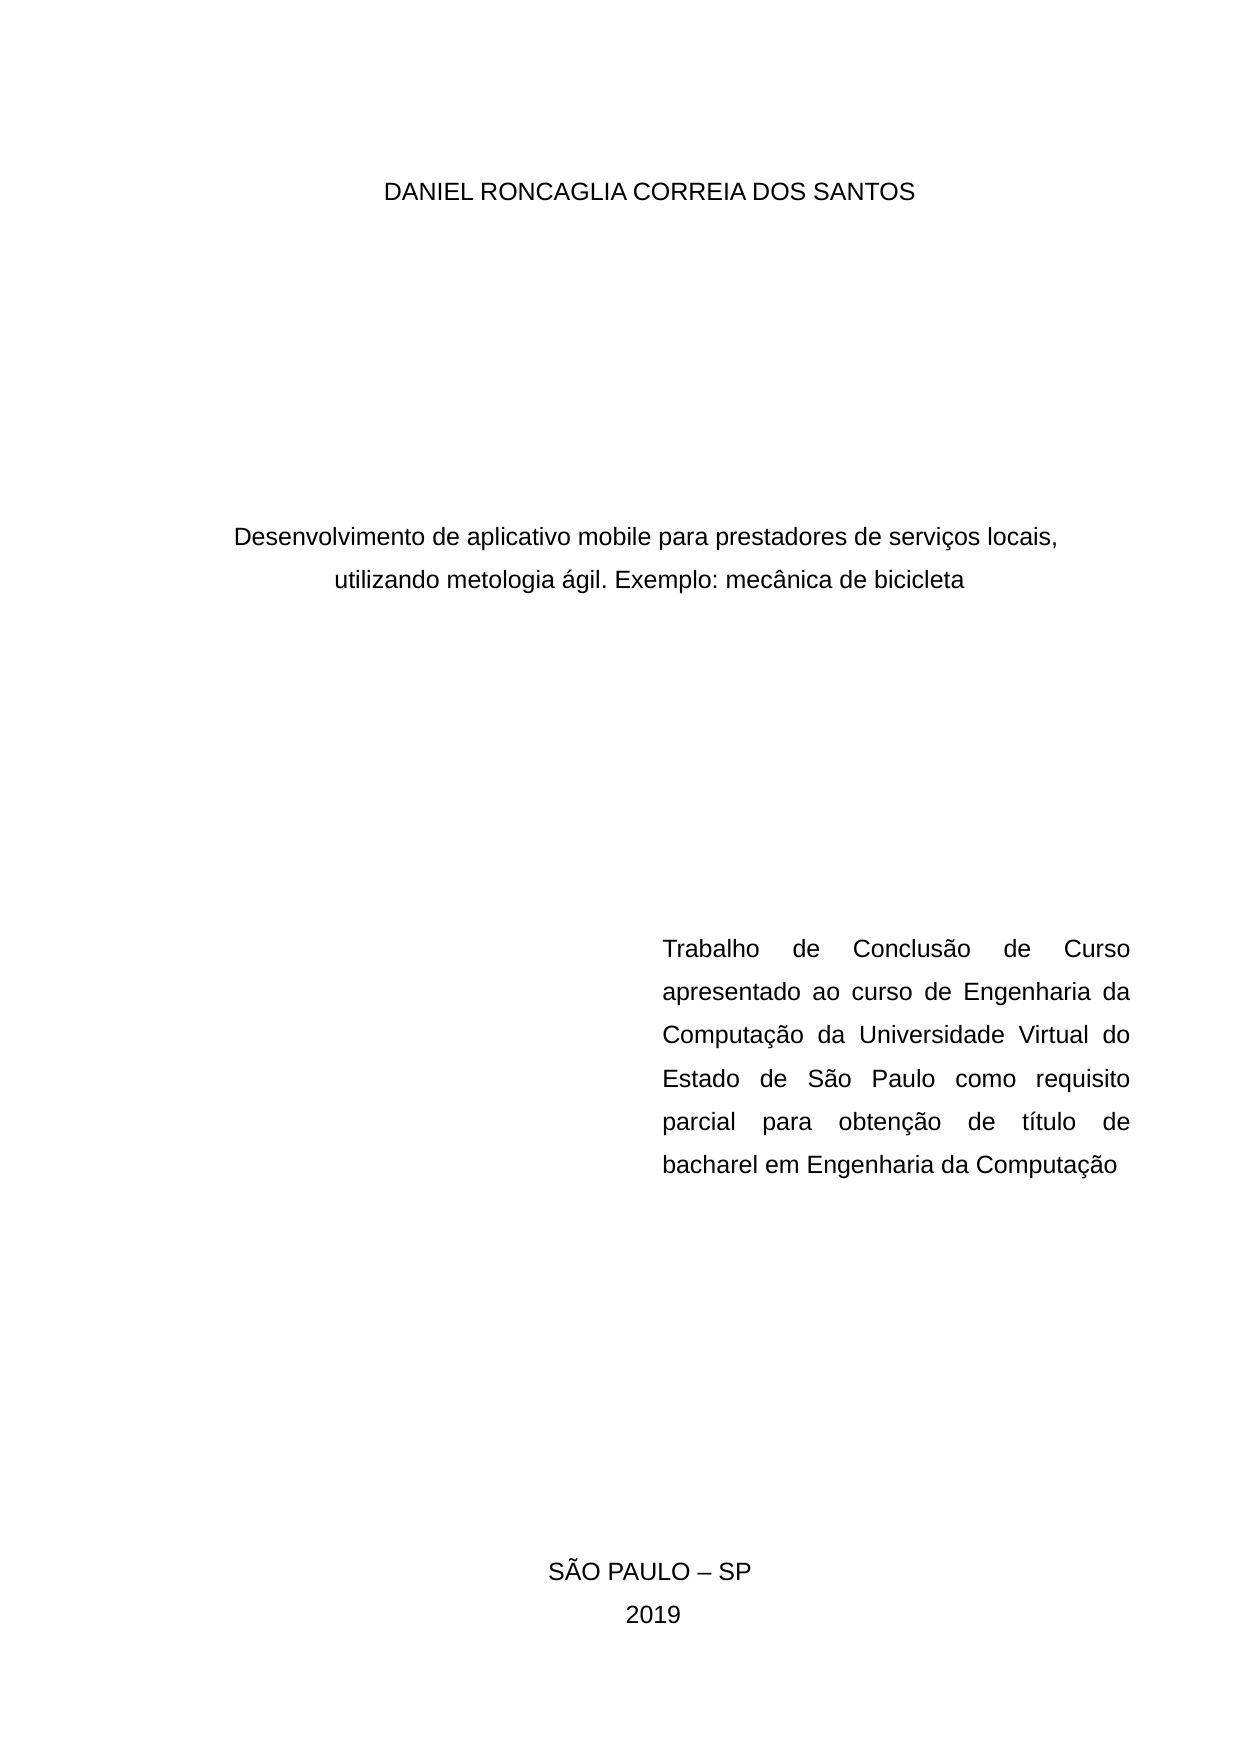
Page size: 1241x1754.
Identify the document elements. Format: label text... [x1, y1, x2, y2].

text SÃO PAULO – SP [177, 1557, 1122, 1586]
text utilizando metologia ágil. Exemplo: mecânica de bicicleta [177, 565, 1122, 594]
text 2019 [177, 1600, 1122, 1629]
text DANIEL RONCAGLIA CORREIA DOS SANTOS [177, 177, 1122, 206]
text Desenvolvimento de aplicativo mobile para prestadores de serviços locais, [177, 522, 1122, 551]
